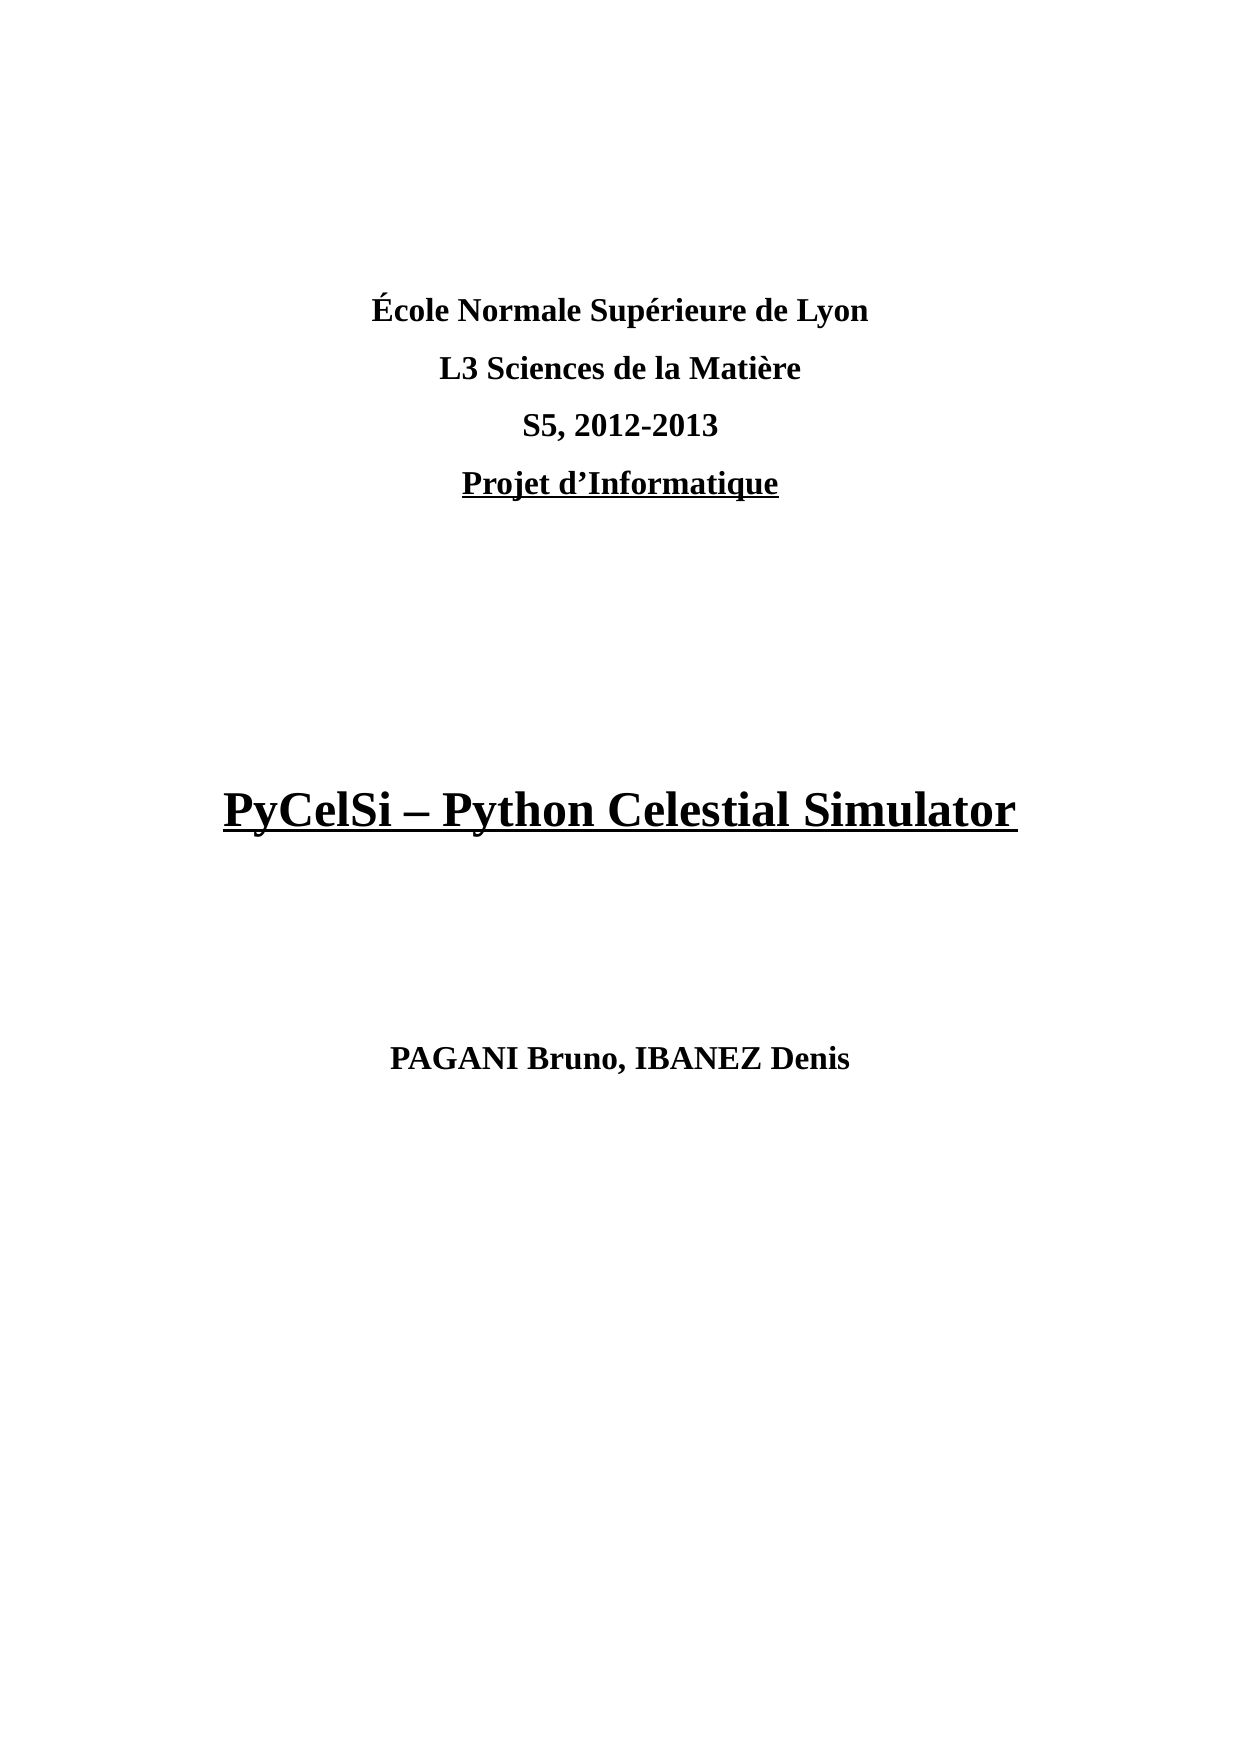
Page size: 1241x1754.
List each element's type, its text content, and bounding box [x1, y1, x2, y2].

text École Normale Supérieure de Lyon [118, 291, 1122, 329]
text PAGANI Bruno, IBANEZ Denis [118, 1038, 1122, 1076]
text Projet d’Informatique [118, 463, 1122, 501]
text S5, 2012-2013 [118, 406, 1122, 444]
text L3 Sciences de la Matière [118, 348, 1122, 386]
text PyCelSi – Python Celestial Simulator [118, 779, 1122, 837]
